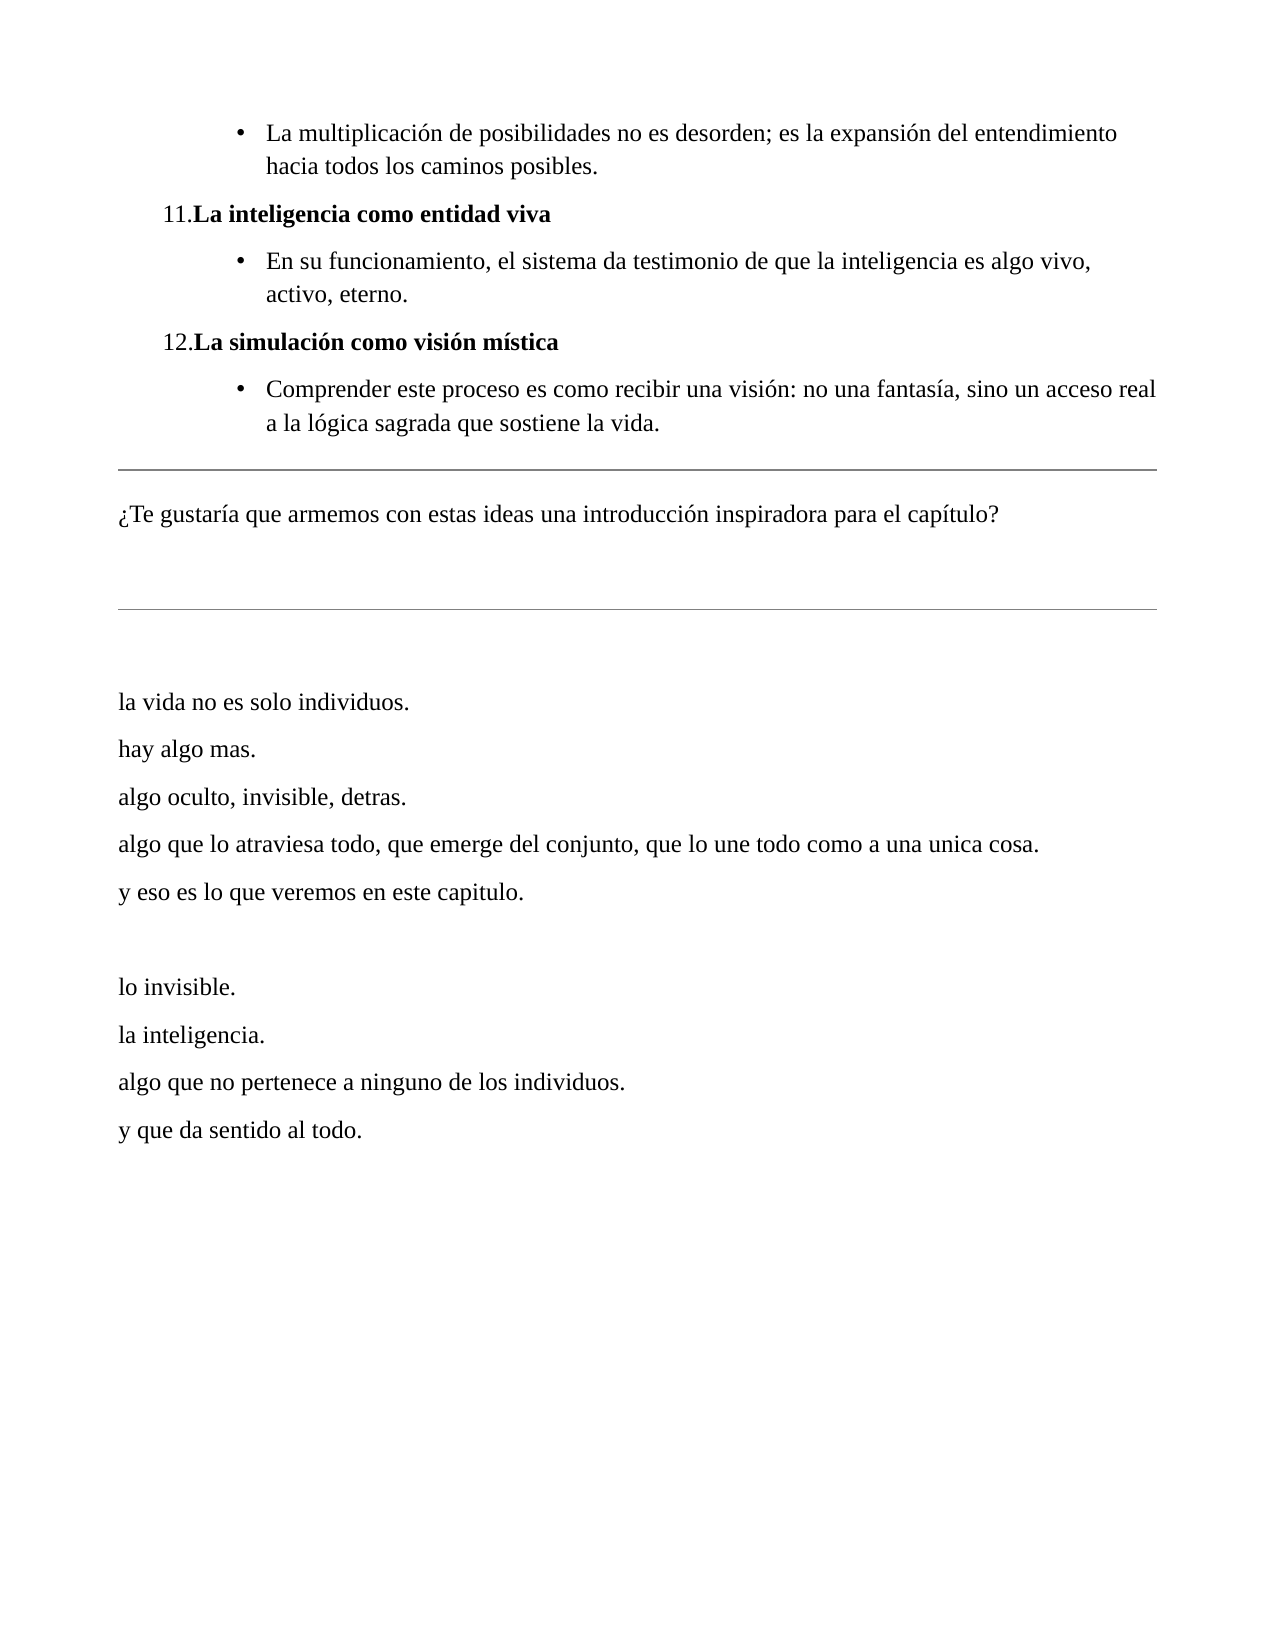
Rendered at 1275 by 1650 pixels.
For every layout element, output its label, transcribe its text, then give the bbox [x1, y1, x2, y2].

text la vida no es solo individuos. [118, 687, 1157, 715]
text ¿Te gustaría que armemos con estas ideas una introducción inspiradora para el capítulo? [118, 499, 1157, 528]
list La inteligencia como entidad viva [162, 199, 1157, 227]
text algo que lo atraviesa todo, que emerge del conjunto, que lo une todo como a una unica cosa. [118, 829, 1157, 858]
text lo invisible. [118, 972, 1157, 1001]
text algo oculto, invisible, detras. [118, 782, 1157, 811]
text hay algo mas. [118, 734, 1157, 763]
list La multiplicación de posibilidades no es desorden; es la expansión del entendimiento hacia todos los caminos posibles. [236, 118, 1157, 180]
list En su funcionamiento, el sistema da testimonio de que la inteligencia es algo vivo, activo, eterno. [236, 246, 1157, 308]
text y eso es lo que veremos en este capitulo. [118, 877, 1157, 906]
list Comprender este proceso es como recibir una visión: no una fantasía, sino un acceso real a la lógica sagrada que sostiene la vida. [236, 374, 1157, 436]
list La simulación como visión mística [162, 327, 1157, 356]
text algo que no pertenece a ninguno de los individuos. [118, 1067, 1157, 1096]
text y que da sentido al todo. [118, 1115, 1157, 1144]
text la inteligencia. [118, 1020, 1157, 1048]
